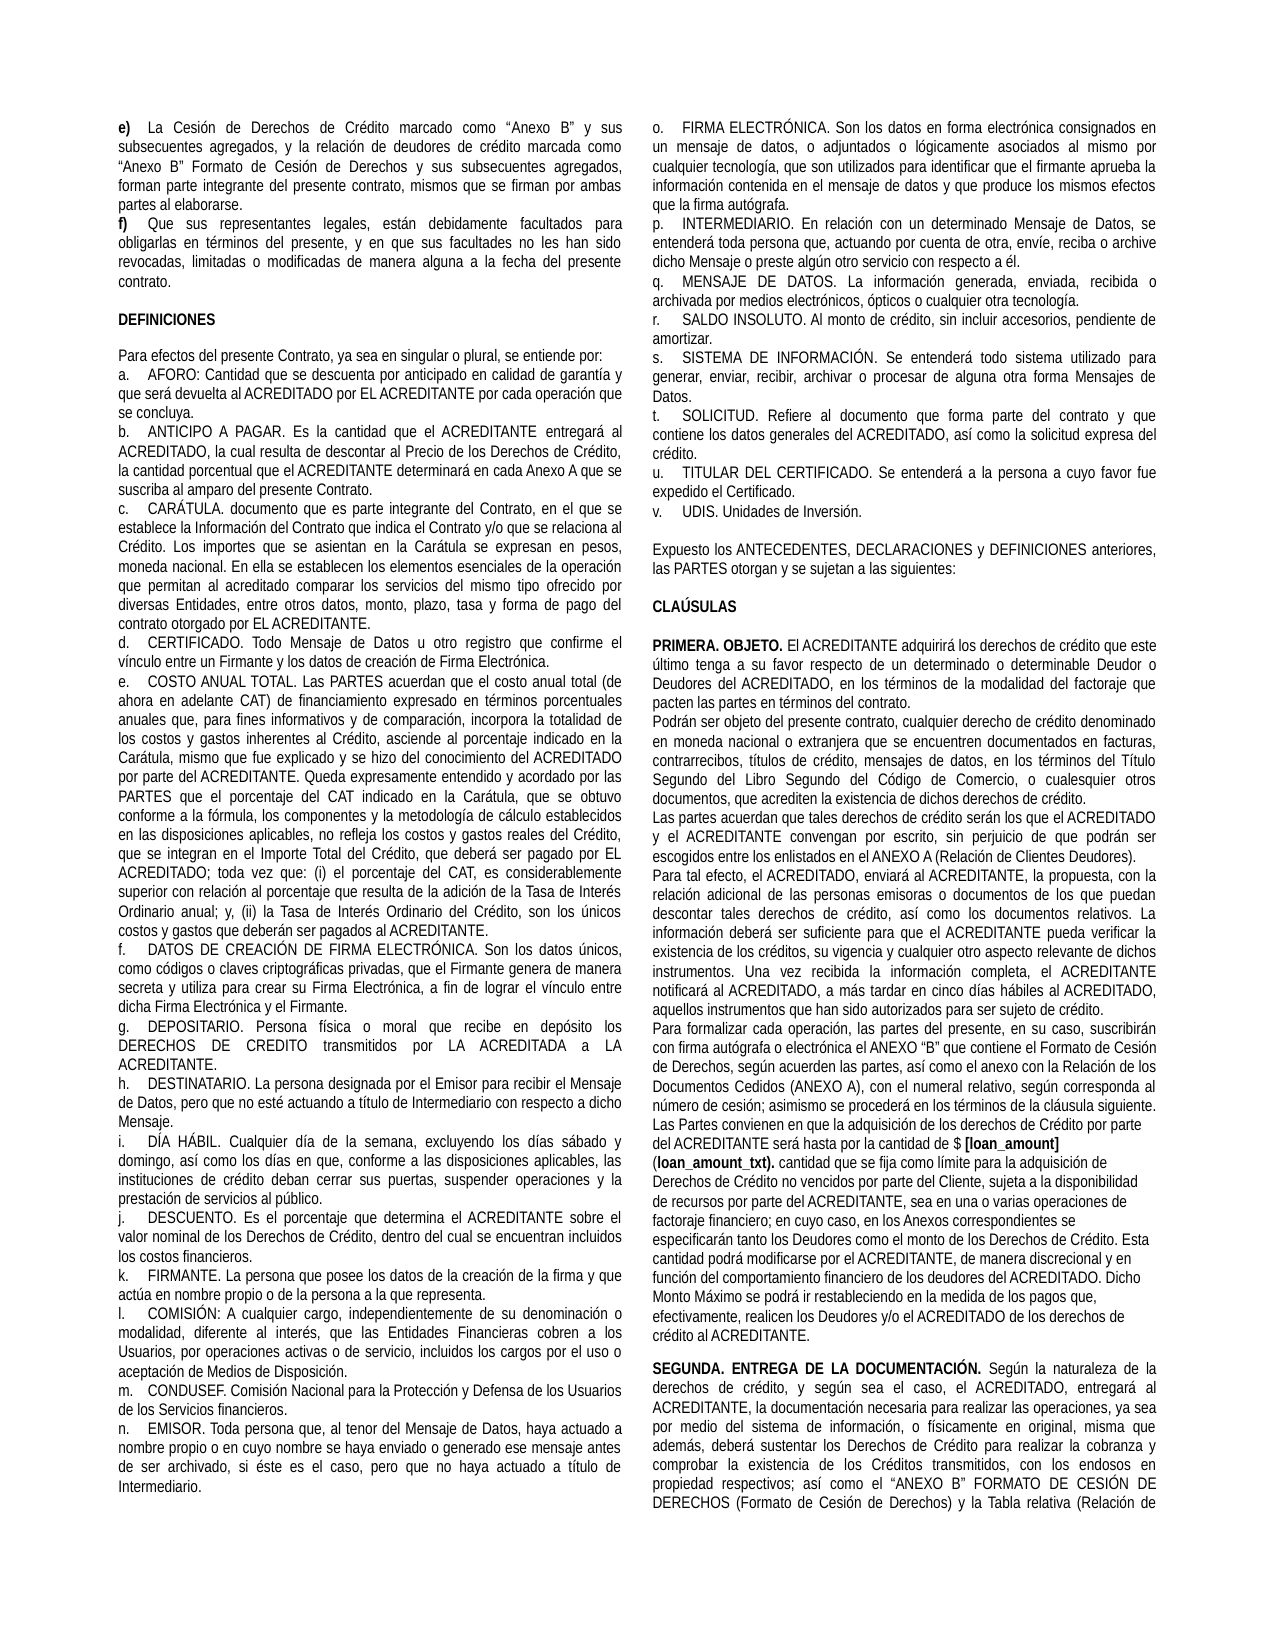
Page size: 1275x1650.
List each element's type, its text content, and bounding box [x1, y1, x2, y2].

text Expuesto los ANTECEDENTES, DECLARACIONES y DEFINICIONES anteriores, las PARTES otorgan y se sujetan a las siguientes: [652, 540, 1157, 578]
list COMISIÓN: A cualquier cargo, independientemente de su denominación o modalidad, diferente al interés, que las Entidades Financieras cobren a los Usuarios, por operaciones activas o de servicio, incluidos los cargos por el uso o aceptación de Medios de Disposición. [118, 1304, 622, 1381]
text Las partes acuerdan que tales derechos de crédito serán los que el ACREDITADO y el ACREDITANTE convengan por escrito, sin perjuicio de que podrán ser escogidos entre los enlistados en el ANEXO A (Relación de Clientes Deudores). [652, 808, 1157, 866]
text CLAÚSULAS [652, 597, 1157, 616]
list SOLICITUD. Refiere al documento que forma parte del contrato y que contiene los datos generales del ACREDITADO, así como la solicitud expresa del crédito. [652, 406, 1157, 463]
list EMISOR. Toda persona que, al tenor del Mensaje de Datos, haya actuado a nombre propio o en cuyo nombre se haya enviado o generado ese mensaje antes de ser archivado, si éste es el caso, pero que no haya actuado a título de Intermediario. [118, 1419, 622, 1496]
text Para efectos del presente Contrato, ya sea en singular o plural, se entiende por: [118, 346, 622, 365]
list UDIS. Unidades de Inversión. [652, 501, 1157, 521]
list FIRMANTE. La persona que posee los datos de la creación de la firma y que actúa en nombre propio o de la persona a la que representa. [118, 1266, 622, 1304]
list CONDUSEF. Comisión Nacional para la Protección y Defensa de los Usuarios de los Servicios financieros. [118, 1381, 622, 1419]
list COSTO ANUAL TOTAL. Las PARTES acuerdan que el costo anual total (de ahora en adelante CAT) de financiamiento expresado en términos porcentuales anuales que, para fines informativos y de comparación, incorpora la totalidad de los costos y gastos inherentes al Crédito, asciende al porcentaje indicado en la Carátula, mismo que fue explicado y se hizo del conocimiento del ACREDITADO por parte del ACREDITANTE. Queda expresamente entendido y acordado por las PARTES que el porcentaje del CAT indicado en la Carátula, que se obtuvo conforme a la fórmula, los componentes y la metodología de cálculo establecidos en las disposiciones aplicables, no refleja los costos y gastos reales del Crédito, que se integran en el Importe Total del Crédito, que deberá ser pagado por EL ACREDITADO; toda vez que: (i) el porcentaje del CAT, es considerablemente superior con relación al porcentaje que resulta de la adición de la Tasa de Interés Ordinario anual; y, (ii) la Tasa de Interés Ordinario del Crédito, son los únicos costos y gastos que deberán ser pagados al ACREDITANTE. [118, 671, 622, 940]
list La Cesión de Derechos de Crédito marcado como “Anexo B” y sus subsecuentes agregados, y la relación de deudores de crédito marcada como “Anexo B” Formato de Cesión de Derechos y sus subsecuentes agregados, forman parte integrante del presente contrato, mismos que se firman por ambas partes al elaborarse. [118, 118, 622, 214]
text Las Partes convienen en que la adquisición de los derechos de Crédito por parte del ACREDITANTE será hasta por la cantidad de $ [loan_amount] (loan_amount_txt). cantidad que se fija como límite para la adquisición de Derechos de Crédito no vencidos por parte del Cliente, sujeta a la disponibilidad de recursos por parte del ACREDITANTE, sea en una o varias operaciones de factoraje financiero; en cuyo caso, en los Anexos correspondientes se especificarán tanto los Deudores como el monto de los Derechos de Crédito. Esta cantidad podrá modificarse por el ACREDITANTE, de manera discrecional y en función del comportamiento financiero de los deudores del ACREDITADO. Dicho Monto Máximo se podrá ir restableciendo en la medida de los pagos que, efectivamente, realicen los Deudores y/o el ACREDITADO de los derechos de crédito al ACREDITANTE. [652, 1115, 1157, 1345]
list CERTIFICADO. Todo Mensaje de Datos u otro registro que confirme el vínculo entre un Firmante y los datos de creación de Firma Electrónica. [118, 633, 622, 671]
list AFORO: Cantidad que se descuenta por anticipado en calidad de garantía y que será devuelta al ACREDITADO por EL ACREDITANTE por cada operación que se concluya. [118, 365, 622, 422]
list FIRMA ELECTRÓNICA. Son los datos en forma electrónica consignados en un mensaje de datos, o adjuntados o lógicamente asociados al mismo por cualquier tecnología, que son utilizados para identificar que el firmante aprueba la información contenida en el mensaje de datos y que produce los mismos efectos que la firma autógrafa. [652, 118, 1157, 214]
list SISTEMA DE INFORMACIÓN. Se entenderá todo sistema utilizado para generar, enviar, recibir, archivar o procesar de alguna otra forma Mensajes de Datos. [652, 348, 1157, 406]
text Podrán ser objeto del presente contrato, cualquier derecho de crédito denominado en moneda nacional o extranjera que se encuentren documentados en facturas, contrarrecibos, títulos de crédito, mensajes de datos, en los términos del Título Segundo del Libro Segundo del Código de Comercio, o cualesquier otros documentos, que acrediten la existencia de dichos derechos de crédito. [652, 712, 1157, 808]
list DEFINICIONES [118, 310, 622, 329]
text Para formalizar cada operación, las partes del presente, en su caso, suscribirán con firma autógrafa o electrónica el ANEXO “B” que contiene el Formato de Cesión de Derechos, según acuerden las partes, así como el anexo con la Relación de los Documentos Cedidos (ANEXO A), con el numeral relativo, según corresponda al número de cesión; asimismo se procederá en los términos de la cláusula siguiente. [652, 1019, 1157, 1115]
list DESCUENTO. Es el porcentaje que determina el ACREDITANTE sobre el valor nominal de los Derechos de Crédito, dentro del cual se encuentran incluidos los costos financieros. [118, 1208, 622, 1266]
text PRIMERA. OBJETO. El ACREDITANTE adquirirá los derechos de crédito que este último tenga a su favor respecto de un determinado o determinable Deudor o Deudores del ACREDITADO, en los términos de la modalidad del factoraje que pacten las partes en términos del contrato. [652, 636, 1157, 712]
list DEPOSITARIO. Persona física o moral que recibe en depósito los DERECHOS DE CREDITO transmitidos por LA ACREDITADA a LA ACREDITANTE. [118, 1016, 622, 1074]
list TITULAR DEL CERTIFICADO. Se entenderá a la persona a cuyo favor fue expedido el Certificado. [652, 463, 1157, 501]
list MENSAJE DE DATOS. La información generada, enviada, recibida o archivada por medios electrónicos, ópticos o cualquier otra tecnología. [652, 271, 1157, 310]
list Que sus representantes legales, están debidamente facultados para obligarlas en términos del presente, y en que sus facultades no les han sido revocadas, limitadas o modificadas de manera alguna a la fecha del presente contrato. [118, 214, 622, 291]
list DATOS DE CREACIÓN DE FIRMA ELECTRÓNICA. Son los datos únicos, como códigos o claves criptográficas privadas, que el Firmante genera de manera secreta y utiliza para crear su Firma Electrónica, a fin de lograr el vínculo entre dicha Firma Electrónica y el Firmante. [118, 940, 622, 1016]
list CARÁTULA. documento que es parte integrante del Contrato, en el que se establece la Información del Contrato que indica el Contrato y/o que se relaciona al Crédito. Los importes que se asientan en la Carátula se expresan en pesos, moneda nacional. En ella se establecen los elementos esenciales de la operación que permitan al acreditado comparar los servicios del mismo tipo ofrecido por diversas Entidades, entre otros datos, monto, plazo, tasa y forma de pago del contrato otorgado por EL ACREDITANTE. [118, 499, 622, 633]
text SEGUNDA. ENTREGA DE LA DOCUMENTACIÓN. Según la naturaleza de la derechos de crédito, y según sea el caso, el ACREDITADO, entregará al ACREDITANTE, la documentación necesaria para realizar las operaciones, ya sea por medio del sistema de información, o físicamente en original, misma que además, deberá sustentar los Derechos de Crédito para realizar la cobranza y comprobar la existencia de los Créditos transmitidos, con los endosos en propiedad respectivos; así como el “ANEXO B” FORMATO DE CESIÓN DE DERECHOS (Formato de Cesión de Derechos) y la Tabla relativa (Relación de [652, 1359, 1157, 1512]
text Para tal efecto, el ACREDITADO, enviará al ACREDITANTE, la propuesta, con la relación adicional de las personas emisoras o documentos de los que puedan descontar tales derechos de crédito, así como los documentos relativos. La información deberá ser suficiente para que el ACREDITANTE pueda verificar la existencia de los créditos, su vigencia y cualquier otro aspecto relevante de dichos instrumentos. Una vez recibida la información completa, el ACREDITANTE notificará al ACREDITADO, a más tardar en cinco días hábiles al ACREDITADO, aquellos instrumentos que han sido autorizados para ser sujeto de crédito. [652, 866, 1157, 1019]
list SALDO INSOLUTO. Al monto de crédito, sin incluir accesorios, pendiente de amortizar. [652, 310, 1157, 348]
list INTERMEDIARIO. En relación con un determinado Mensaje de Datos, se entenderá toda persona que, actuando por cuenta de otra, envíe, reciba o archive dicho Mensaje o preste algún otro servicio con respecto a él. [652, 214, 1157, 271]
list DÍA HÁBIL. Cualquier día de la semana, excluyendo los días sábado y domingo, así como los días en que, conforme a las disposiciones aplicables, las instituciones de crédito deban cerrar sus puertas, suspender operaciones y la prestación de servicios al público. [118, 1131, 622, 1208]
list DESTINATARIO. La persona designada por el Emisor para recibir el Mensaje de Datos, pero que no esté actuando a título de Intermediario con respecto a dicho Mensaje. [118, 1074, 622, 1131]
list ANTICIPO A PAGAR. Es la cantidad que el ACREDITANTE entregará al ACREDITADO, la cual resulta de descontar al Precio de los Derechos de Crédito, la cantidad porcentual que el ACREDITANTE determinará en cada Anexo A que se suscriba al amparo del presente Contrato. [118, 422, 622, 499]
